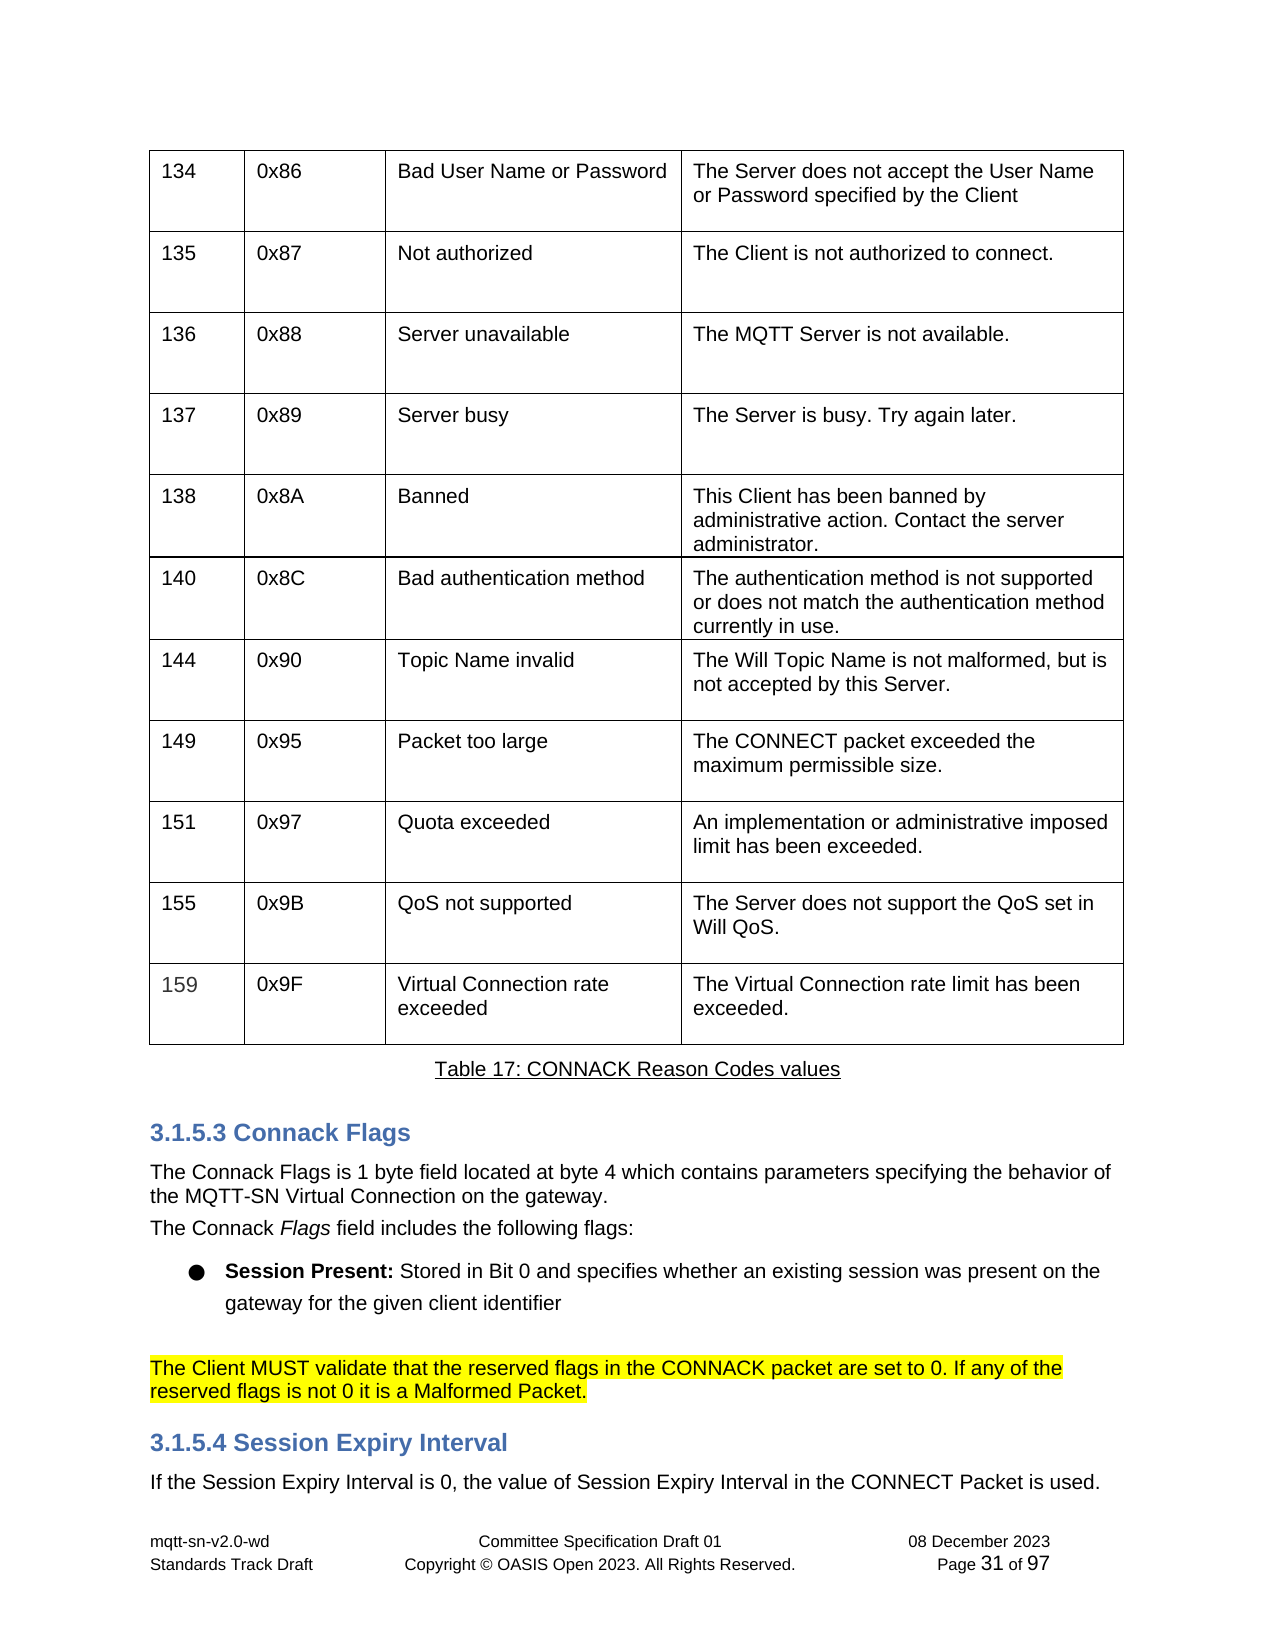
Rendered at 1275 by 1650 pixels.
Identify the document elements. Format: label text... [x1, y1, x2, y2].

table_cell 136 [150, 313, 244, 393]
text Table 17: CONNACK Reason Codes values [150, 1057, 1125, 1081]
table_cell 0x8A [245, 475, 385, 556]
table_cell 138 [150, 475, 244, 556]
table_cell An implementation or administrative imposed limit has been exceeded. [682, 802, 1123, 882]
table_cell Not authorized [386, 232, 681, 312]
subtitle 3.1.5.3 Connack Flags [150, 1118, 1125, 1147]
table_cell 0x90 [245, 640, 385, 719]
table_cell The Virtual Connection rate limit has been exceeded. [682, 964, 1123, 1044]
table_cell Server unavailable [386, 313, 681, 393]
list Session Present: Stored in Bit 0 and specifies whether an existing session was present on the gateway for the given client identifier [187, 1248, 1124, 1315]
table_cell 144 [150, 640, 244, 719]
table_cell 0x89 [245, 394, 385, 474]
table_cell 149 [150, 721, 244, 801]
table_cell Server busy [386, 394, 681, 474]
table_cell Bad User Name or Password [386, 151, 681, 231]
table_cell The Server does not support the QoS set in Will QoS. [682, 883, 1123, 963]
table_cell Bad authentication method [386, 558, 681, 638]
table_cell The Client is not authorized to connect. [682, 232, 1123, 312]
text If the Session Expiry Interval is 0, the value of Session Expiry Interval in the CONNECT Packet is used. [150, 1469, 1124, 1493]
table_cell 0x95 [245, 721, 385, 801]
table_cell 140 [150, 558, 244, 638]
table_cell 0x9B [245, 883, 385, 963]
table_cell 155 [150, 883, 244, 963]
table_cell 0x86 [245, 151, 385, 231]
table_cell Virtual Connection rate exceeded [386, 964, 681, 1044]
table_cell The CONNECT packet exceeded the maximum permissible size. [682, 721, 1123, 801]
table_cell 135 [150, 232, 244, 312]
table_cell Topic Name invalid [386, 640, 681, 719]
text The Connack Flags is 1 byte field located at byte 4 which contains parameters specifying the behavior of the MQTT-SN Virtual Connection on the gateway. [150, 1159, 1125, 1207]
table_cell 0x9F [245, 964, 385, 1044]
table_cell The authentication method is not supported or does not match the authentication method currently in use. [682, 558, 1123, 638]
table_cell The Server does not accept the User Name or Password specified by the Client [682, 151, 1123, 231]
table_cell The MQTT Server is not available. [682, 313, 1123, 393]
table_cell 0x8C [245, 558, 385, 638]
subtitle 3.1.5.4 Session Expiry Interval [150, 1428, 1124, 1457]
table_cell 137 [150, 394, 244, 474]
table_cell 0x87 [245, 232, 385, 312]
table_cell Packet too large [386, 721, 681, 801]
table_cell 159 [150, 964, 244, 1044]
table_cell 0x88 [245, 313, 385, 393]
table_cell The Will Topic Name is not malformed, but is not accepted by this Server. [682, 640, 1123, 719]
table_cell The Server is busy. Try again later. [682, 394, 1123, 474]
text The Client MUST validate that the reserved flags in the CONNACK packet are set to 0. If any of the reserved flags is not 0 it is a Malformed Packet. [150, 1355, 1124, 1403]
table_cell Quota exceeded [386, 802, 681, 882]
table_cell 134 [150, 151, 244, 231]
table_cell Banned [386, 475, 681, 556]
table_cell QoS not supported [386, 883, 681, 963]
table_cell 151 [150, 802, 244, 882]
table_cell This Client has been banned by administrative action. Contact the server administrator. [682, 475, 1123, 556]
text The Connack Flags field includes the following flags: [150, 1216, 1124, 1240]
table_cell 0x97 [245, 802, 385, 882]
